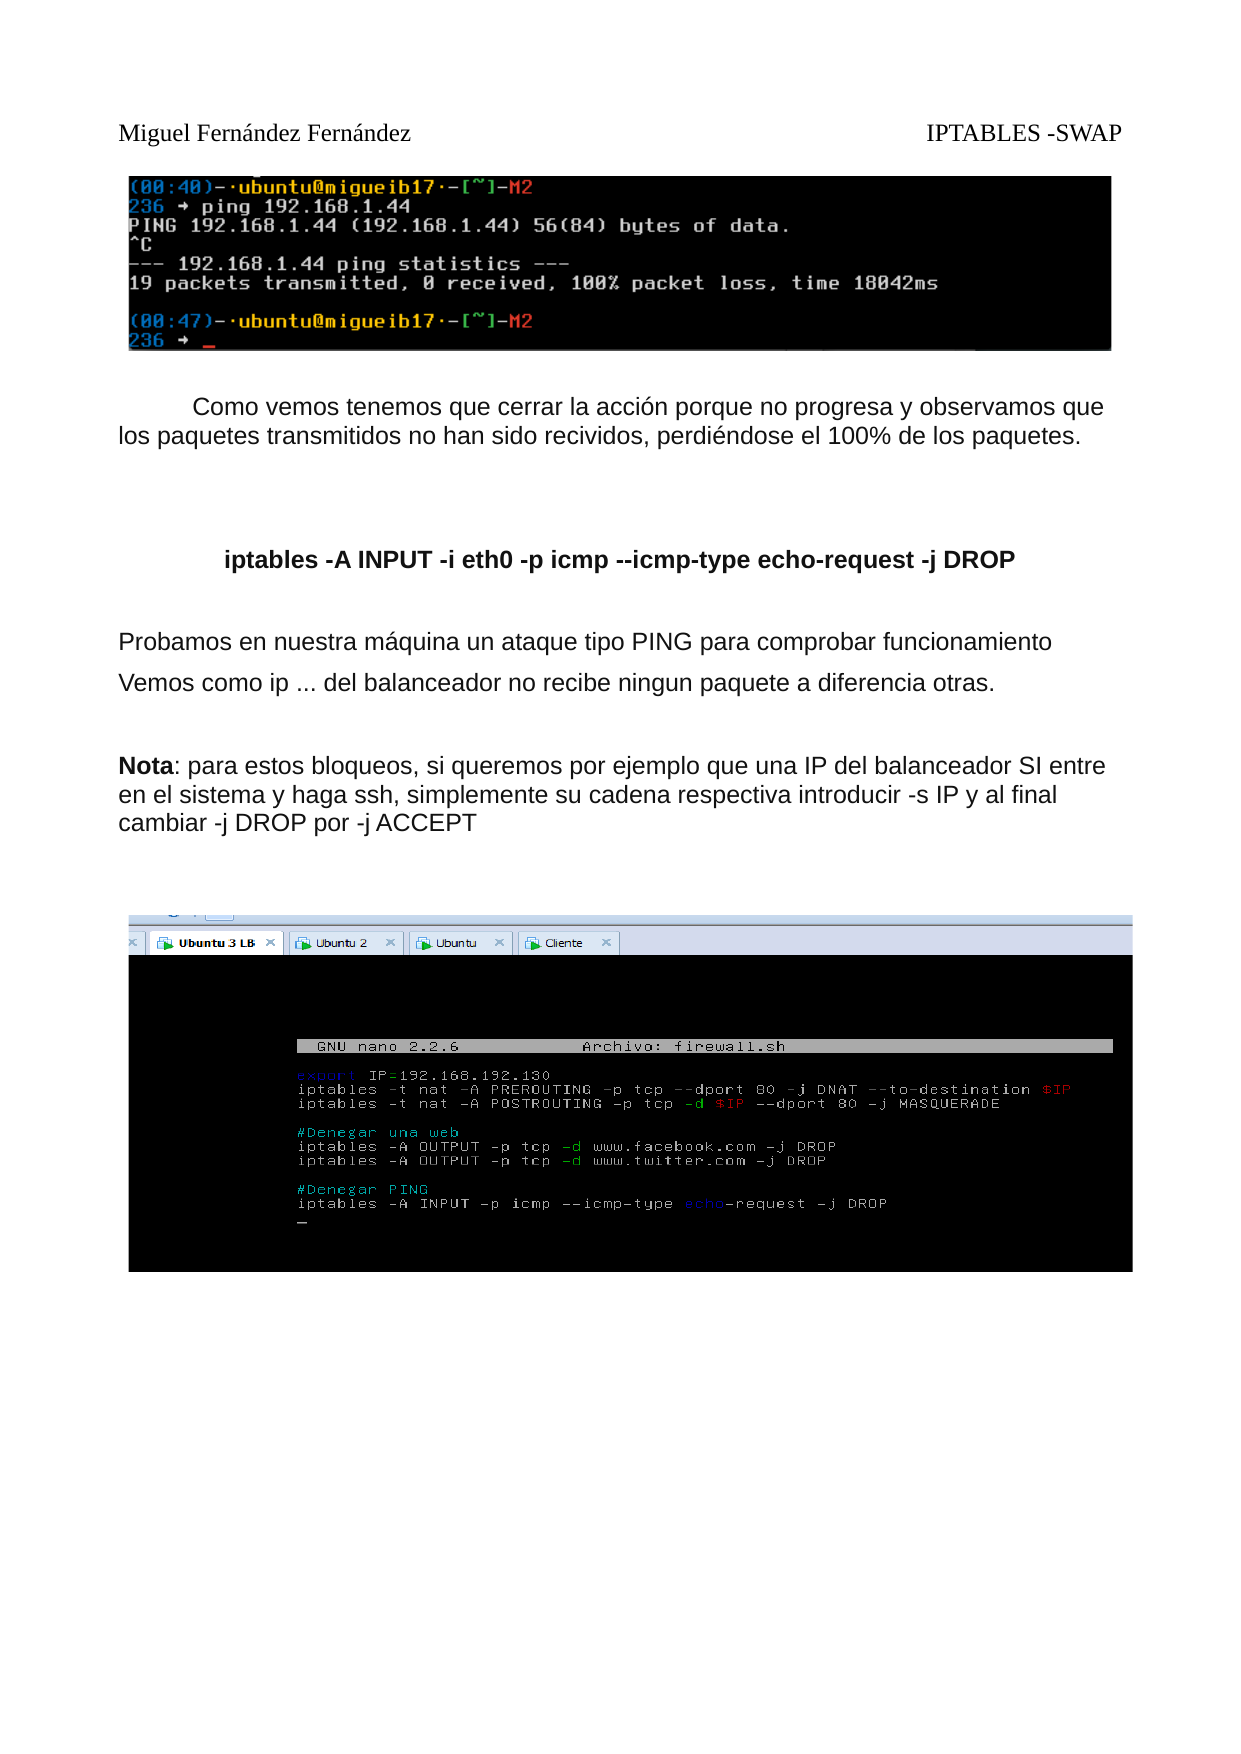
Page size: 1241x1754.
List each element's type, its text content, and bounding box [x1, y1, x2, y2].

text iptables -A INPUT -i eth0 -p icmp --icmp-type echo-request -j DROP [118, 544, 1122, 573]
text Probamos en nuestra máquina un ataque tipo PING para comprobar funcionamiento [118, 627, 1122, 656]
picture [128, 176, 1112, 351]
text Como vemos tenemos que cerrar la acción porque no progresa y observamos que los paquetes transmitidos no han sido recividos, perdiéndose el 100% de los paquetes. [118, 392, 1122, 449]
text Nota: para estos bloqueos, si queremos por ejemplo que una IP del balanceador SI entre en el sistema y haga ssh, simplemente su cadena respectiva introducir -s IP y al final cambiar -j DROP por -j ACCEPT [118, 751, 1122, 837]
text Vemos como ip ... del balanceador no recibe ningun paquete a diferencia otras. [118, 668, 1122, 697]
